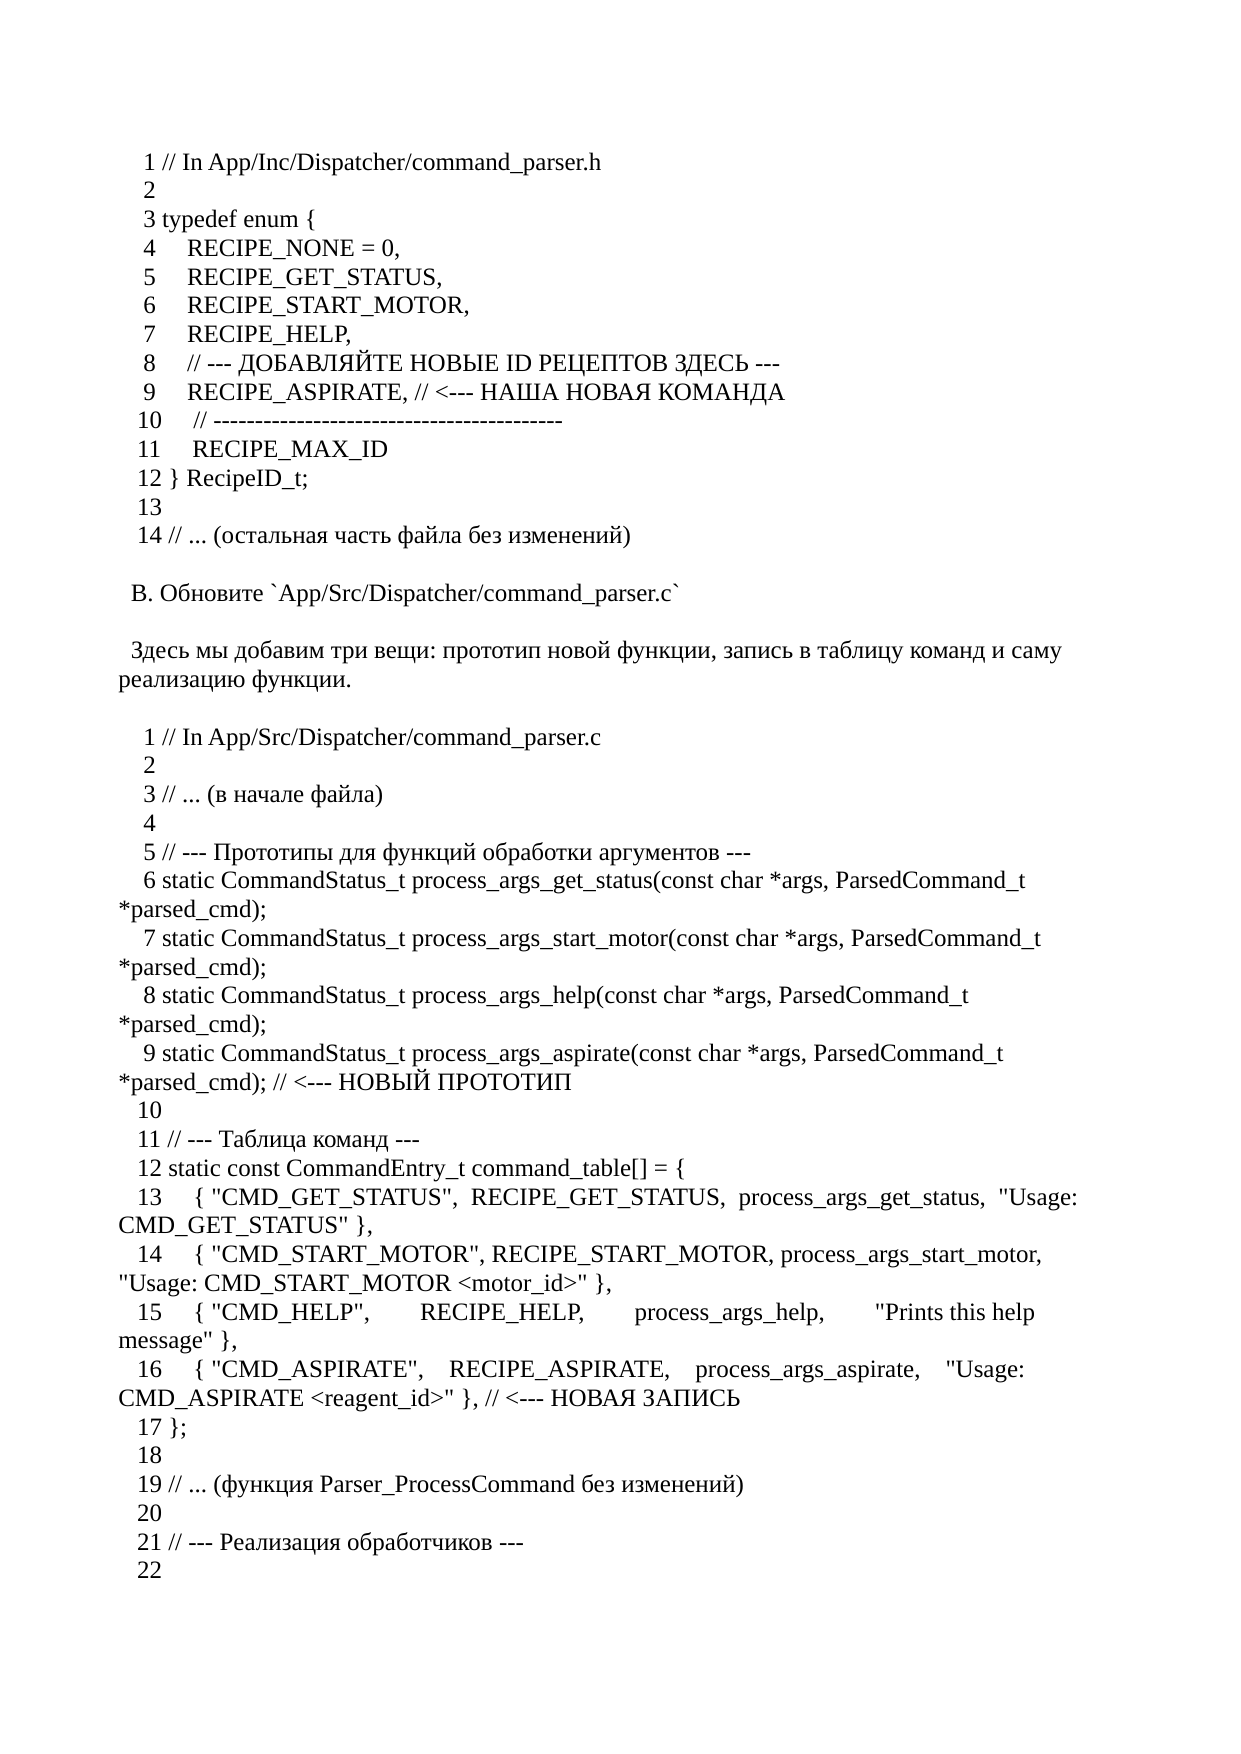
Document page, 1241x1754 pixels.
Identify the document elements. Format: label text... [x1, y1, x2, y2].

text 5 RECIPE_GET_STATUS, [118, 262, 1122, 291]
text 1 // In App/Inc/Dispatcher/command_parser.h [118, 147, 1122, 176]
text 9 static CommandStatus_t process_args_aspirate(const char *args, ParsedCommand_t *parsed_cmd); // <--- НОВЫЙ ПРОТОТИП [118, 1038, 1122, 1096]
text 16 { "CMD_ASPIRATE", RECIPE_ASPIRATE, process_args_aspirate, "Usage: CMD_ASPIRATE <reagent_id>" }, // <--- НОВАЯ ЗАПИСЬ [118, 1354, 1122, 1412]
text 4 RECIPE_NONE = 0, [118, 233, 1122, 262]
text 7 RECIPE_HELP, [118, 319, 1122, 348]
text 3 // ... (в начале файла) [118, 779, 1122, 808]
text 17 }; [118, 1412, 1122, 1441]
text 6 static CommandStatus_t process_args_get_status(const char *args, ParsedCommand_t *parsed_cmd); [118, 866, 1122, 923]
text 10 // ------------------------------------------ [118, 406, 1122, 434]
text 12 static const CommandEntry_t command_table[] = { [118, 1153, 1122, 1182]
text 18 [118, 1441, 1122, 1469]
text 14 { "CMD_START_MOTOR", RECIPE_START_MOTOR, process_args_start_motor, "Usage: CMD_START_MOTOR <motor_id>" }, [118, 1239, 1122, 1297]
text 6 RECIPE_START_MOTOR, [118, 291, 1122, 319]
text 10 [118, 1096, 1122, 1124]
text 12 } RecipeID_t; [118, 463, 1122, 492]
text 11 RECIPE_MAX_ID [118, 434, 1122, 463]
text 2 [118, 176, 1122, 204]
text 8 static CommandStatus_t process_args_help(const char *args, ParsedCommand_t *parsed_cmd); [118, 981, 1122, 1038]
text 11 // --- Таблица команд --- [118, 1124, 1122, 1153]
text 15 { "CMD_HELP", RECIPE_HELP, process_args_help, "Prints this help message" }, [118, 1297, 1122, 1354]
text Здесь мы добавим три вещи: прототип новой функции, запись в таблицу команд и саму реализацию функции. [118, 636, 1122, 693]
text 5 // --- Прототипы для функций обработки аргументов --- [118, 837, 1122, 866]
text 19 // ... (функция Parser_ProcessCommand без изменений) [118, 1469, 1122, 1498]
text 4 [118, 808, 1122, 837]
text 1 // In App/Src/Dispatcher/command_parser.c [118, 722, 1122, 751]
text 7 static CommandStatus_t process_args_start_motor(const char *args, ParsedCommand_t *parsed_cmd); [118, 923, 1122, 981]
text 2 [118, 751, 1122, 779]
text B. Обновите `App/Src/Dispatcher/command_parser.c` [118, 578, 1122, 607]
text 21 // --- Реализация обработчиков --- [118, 1527, 1122, 1556]
text 3 typedef enum { [118, 204, 1122, 233]
text 8 // --- ДОБАВЛЯЙТЕ НОВЫЕ ID РЕЦЕПТОВ ЗДЕСЬ --- [118, 348, 1122, 377]
text 13 { "CMD_GET_STATUS", RECIPE_GET_STATUS, process_args_get_status, "Usage: CMD_GET_STATUS" }, [118, 1182, 1122, 1239]
text 13 [118, 492, 1122, 521]
text 9 RECIPE_ASPIRATE, // <--- НАША НОВАЯ КОМАНДА [118, 377, 1122, 406]
text 20 [118, 1498, 1122, 1527]
text 14 // ... (остальная часть файла без изменений) [118, 521, 1122, 549]
text 22 [118, 1556, 1122, 1584]
